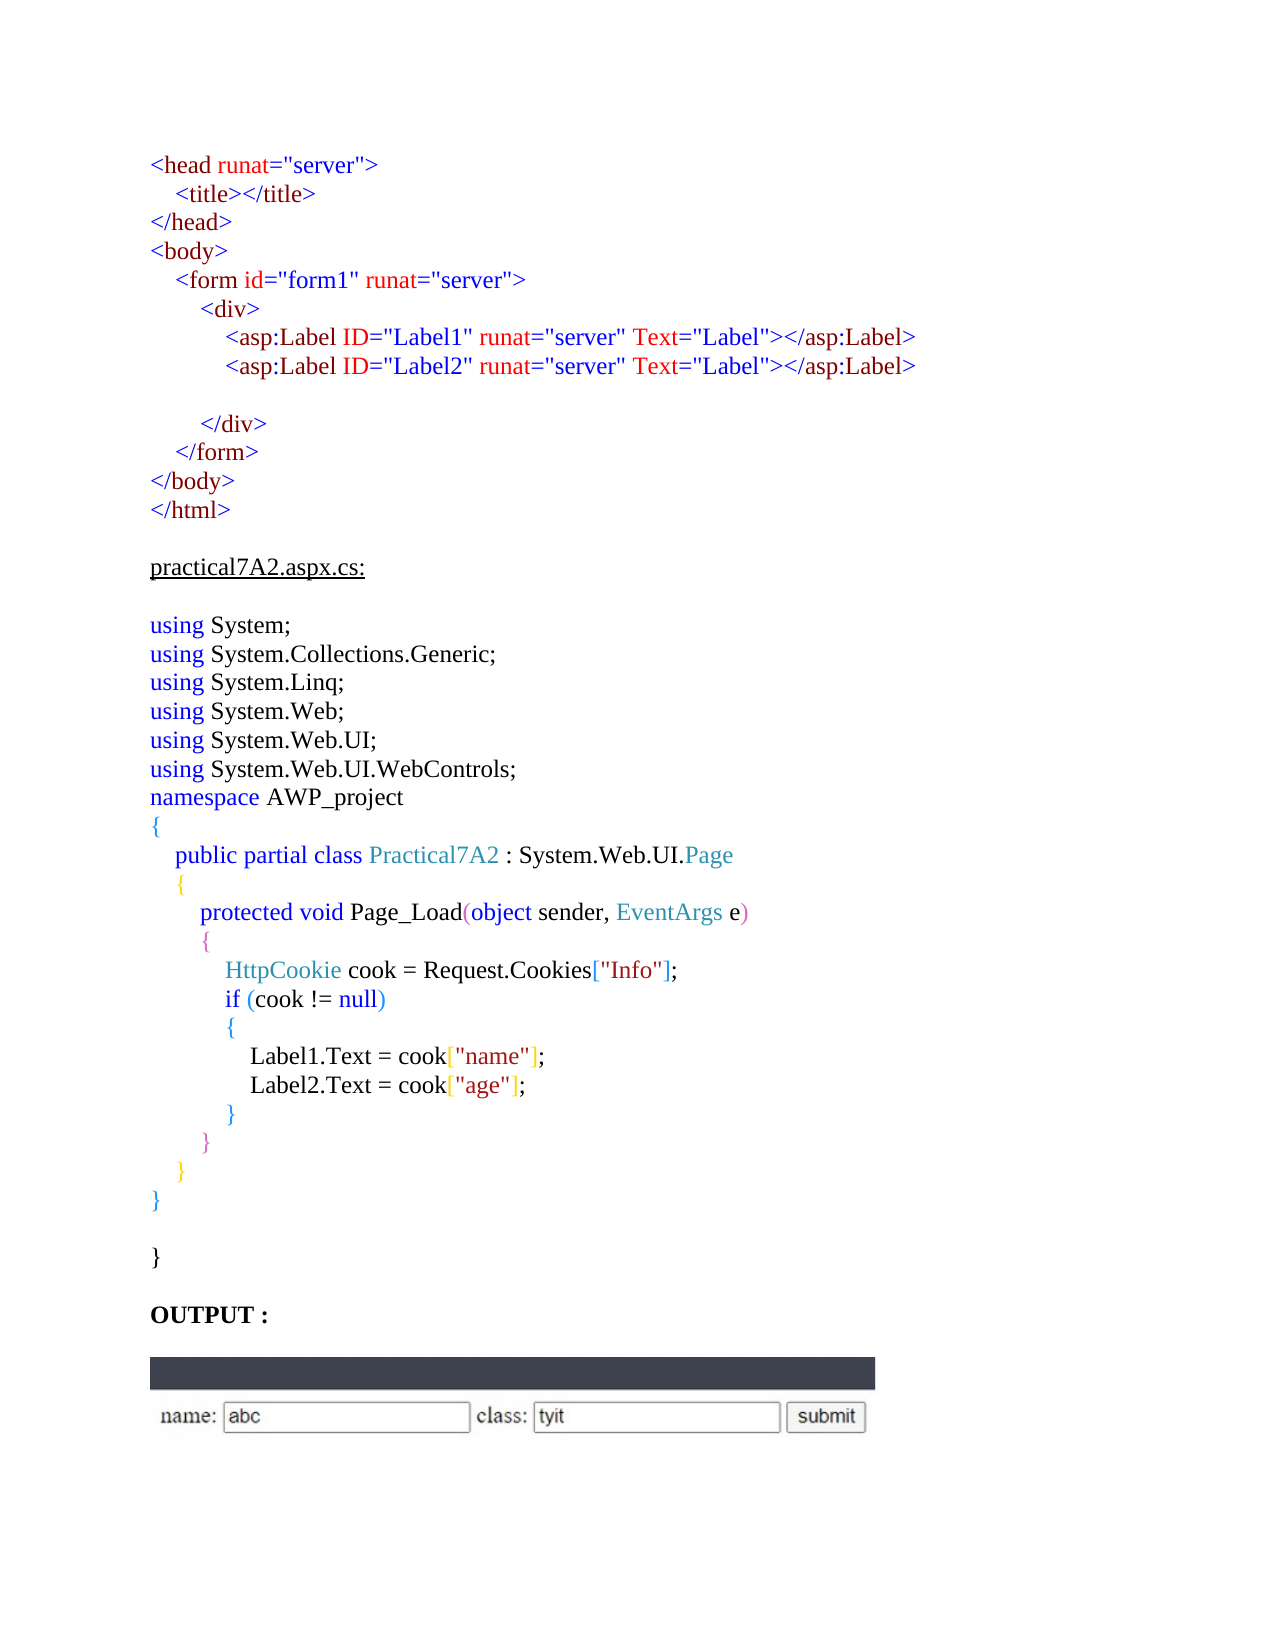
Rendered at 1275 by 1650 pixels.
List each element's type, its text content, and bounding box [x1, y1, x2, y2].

text if (cook != null) [150, 984, 1125, 1012]
text </div> [150, 409, 1125, 437]
text <head runat="server"> [150, 150, 1125, 179]
text <title></title> [150, 179, 1125, 207]
text </form> [150, 437, 1125, 466]
text public partial class Practical7A2 : System.Web.UI.Page [150, 840, 1125, 869]
text <div> [150, 294, 1125, 322]
text Label2.Text = cook["age"]; [150, 1070, 1125, 1099]
text } [150, 1099, 1125, 1127]
text { [150, 1012, 1125, 1041]
text using System.Web.UI; [150, 725, 1125, 754]
text Label1.Text = cook["name"]; [150, 1041, 1125, 1070]
text </head> [150, 207, 1125, 236]
text HttpCookie cook = Request.Cookies["Info"]; [150, 955, 1125, 984]
text } [150, 1127, 1125, 1156]
text } [150, 1185, 1125, 1214]
text using System.Linq; [150, 667, 1125, 696]
text using System; [150, 610, 1125, 639]
text using System.Web.UI.WebControls; [150, 754, 1125, 782]
text { [150, 869, 1125, 897]
text protected void Page_Load(object sender, EventArgs e) [150, 897, 1125, 926]
text using System.Collections.Generic; [150, 639, 1125, 667]
text <asp:Label ID="Label1" runat="server" Text="Label"></asp:Label> [150, 322, 1125, 351]
text } [150, 1156, 1125, 1185]
text </body> [150, 466, 1125, 495]
text <form id="form1" runat="server"> [150, 265, 1125, 294]
text namespace AWP_project [150, 782, 1125, 811]
text { [150, 811, 1125, 840]
text using System.Web; [150, 696, 1125, 725]
text <body> [150, 236, 1125, 265]
text OUTPUT : [150, 1300, 1125, 1329]
text practical7A2.aspx.cs: [150, 552, 1125, 581]
text { [150, 926, 1125, 955]
text <asp:Label ID="Label2" runat="server" Text="Label"></asp:Label> [150, 351, 1125, 380]
text </html> [150, 495, 1125, 524]
text } [150, 1242, 1125, 1271]
